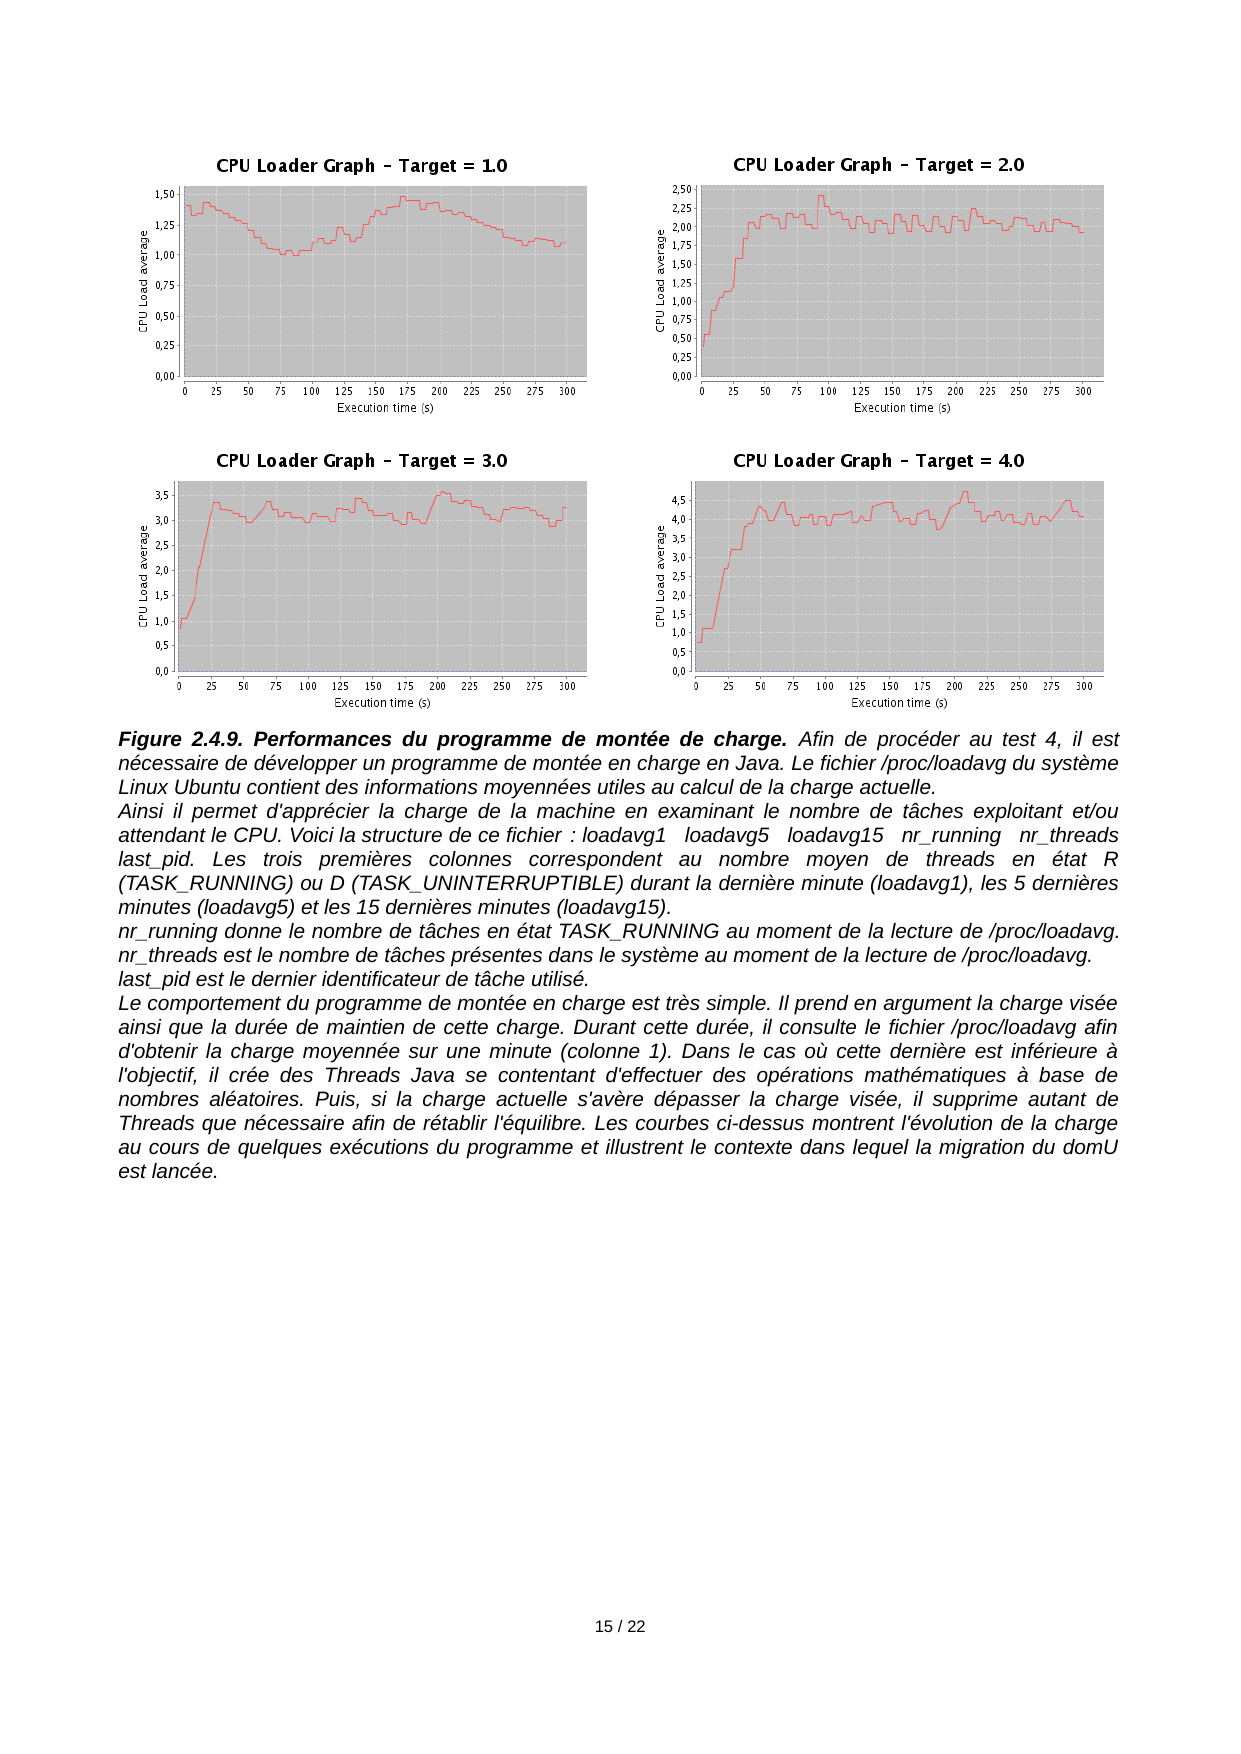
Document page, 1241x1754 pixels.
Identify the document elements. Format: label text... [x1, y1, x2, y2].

text Le comportement du programme de montée en charge est très simple. Il prend en argument la charge visée ainsi que la durée de maintien de cette charge. Durant cette durée, il consulte le fichier /proc/loadavg afin d'obtenir la charge moyennée sur une minute (colonne 1). Dans le cas où cette dernière est inférieure à l'objectif, il crée des Threads Java se contentant d'effectuer des opérations mathématiques à base de nombres aléatoires. Puis, si la charge actuelle s'avère dépasser la charge visée, il supprime autant de Threads que nécessaire afin de rétablir l'équilibre. Les courbes ci-dessus montrent l'évolution de la charge au cours de quelques exécutions du programme et illustrent le contexte dans lequel la migration du domU est lancée. [118, 991, 1122, 1182]
text nr_running donne le nombre de tâches en état TASK_RUNNING au moment de la lecture de /proc/loadavg. nr_threads est le nombre de tâches présentes dans le système au moment de la lecture de /proc/loadavg. [118, 919, 1122, 967]
text Ainsi il permet d'apprécier la charge de la machine en examinant le nombre de tâches exploitant et/ou attendant le CPU. Voici la structure de ce fichier : loadavg1 loadavg5 loadavg15 nr_running nr_threads last_pid. Les trois premières colonnes correspondent au nombre moyen de threads en état R (TASK_RUNNING) ou D (TASK_UNINTERRUPTIBLE) durant la dernière minute (loadavg1), les 5 dernières minutes (loadavg5) et les 15 dernières minutes (loadavg15). [118, 799, 1122, 919]
picture [642, 449, 1115, 716]
picture [125, 154, 598, 421]
picture [125, 449, 598, 716]
text Figure 2.4.9. Performances du programme de montée de charge. Afin de procéder au test 4, il est nécessaire de développer un programme de montée en charge en Java. Le fichier /proc/loadavg du système Linux Ubuntu contient des informations moyennées utiles au calcul de la charge actuelle. [118, 727, 1122, 799]
picture [642, 153, 1115, 421]
text last_pid est le dernier identificateur de tâche utilisé. [118, 967, 1122, 991]
